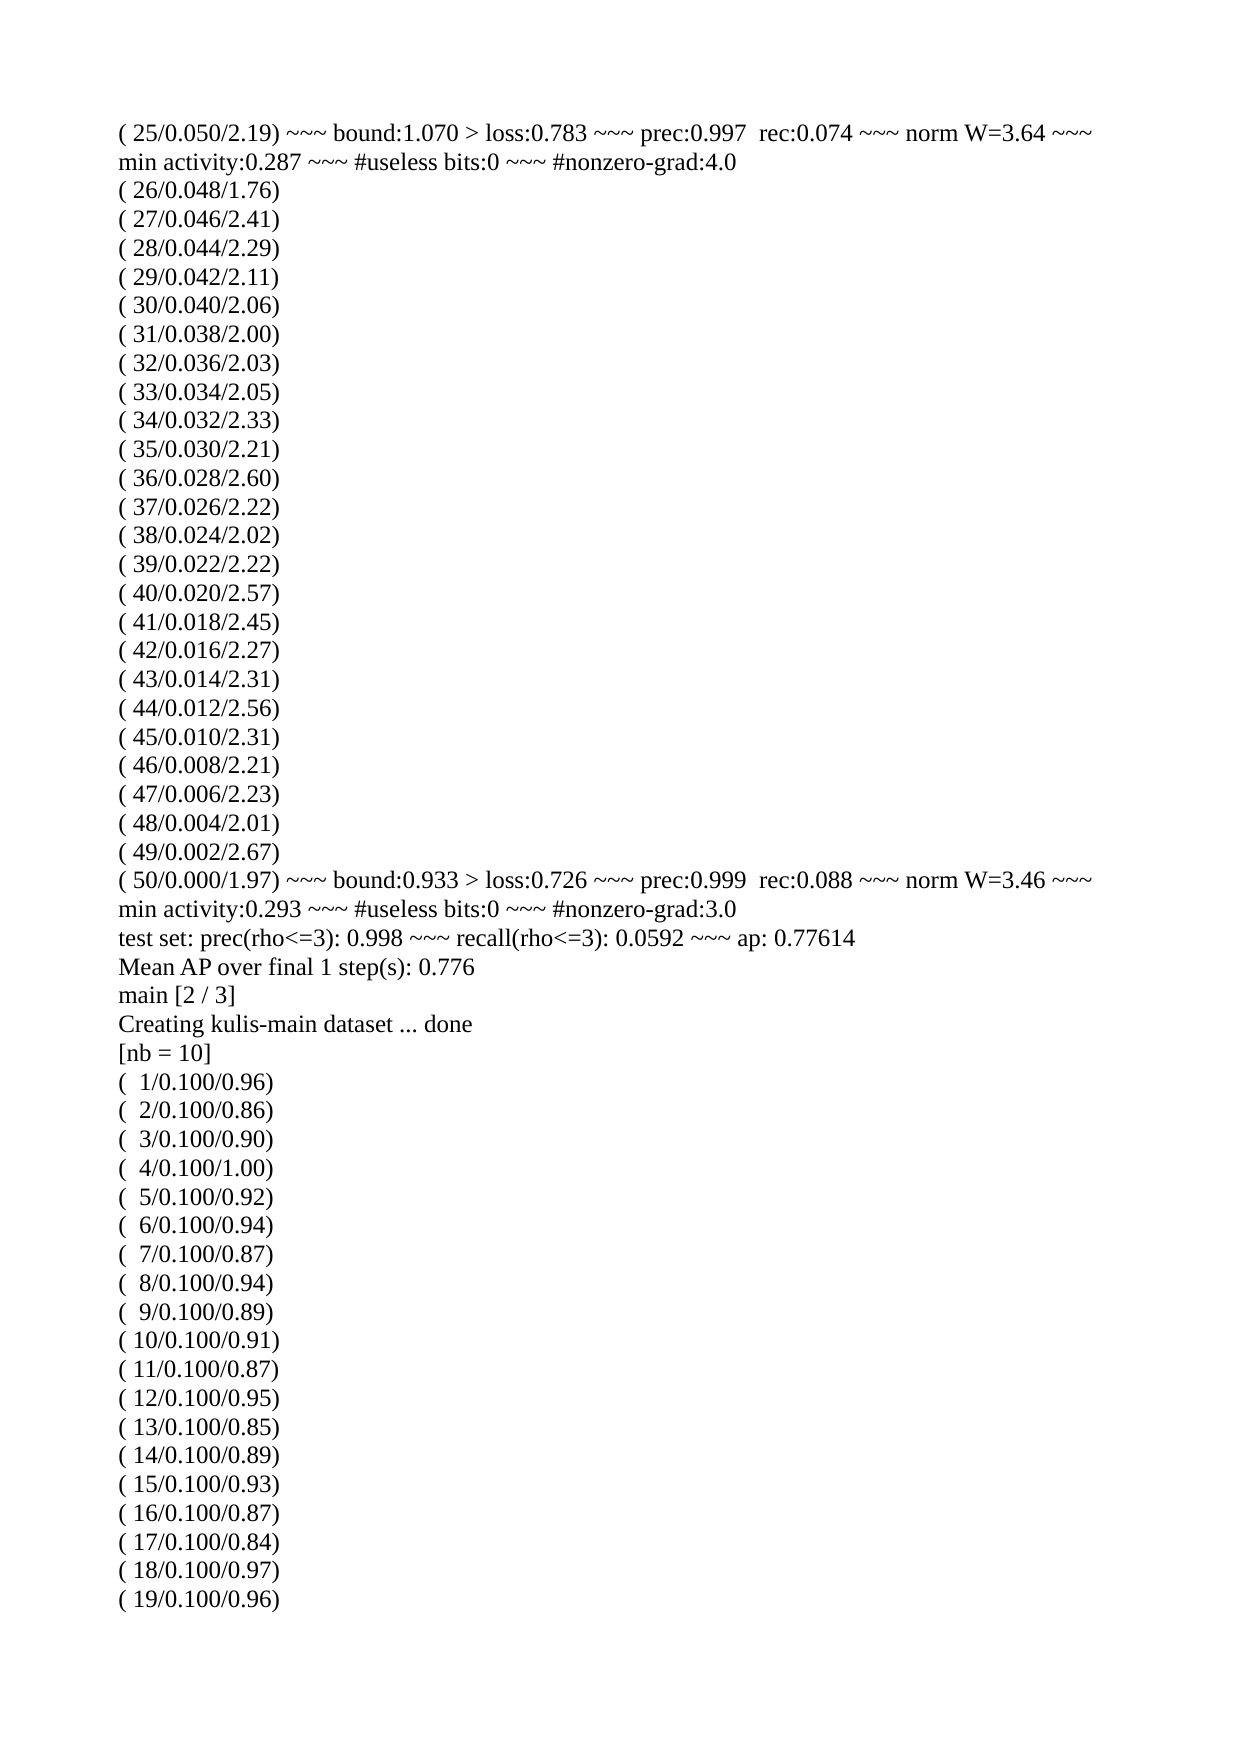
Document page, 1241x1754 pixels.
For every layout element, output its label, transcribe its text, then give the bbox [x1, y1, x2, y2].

text ( 43/0.014/2.31) [118, 664, 1122, 693]
text main [2 / 3] [118, 981, 1122, 1009]
text ( 42/0.016/2.27) [118, 636, 1122, 664]
text ( 16/0.100/0.87) [118, 1498, 1122, 1527]
text ( 9/0.100/0.89) [118, 1297, 1122, 1326]
text ( 32/0.036/2.03) [118, 348, 1122, 377]
text ( 47/0.006/2.23) [118, 779, 1122, 808]
text ( 44/0.012/2.56) [118, 693, 1122, 722]
text ( 39/0.022/2.22) [118, 549, 1122, 578]
text ( 11/0.100/0.87) [118, 1354, 1122, 1383]
text ( 27/0.046/2.41) [118, 204, 1122, 233]
text ( 30/0.040/2.06) [118, 291, 1122, 319]
text ( 34/0.032/2.33) [118, 406, 1122, 434]
text ( 50/0.000/1.97) ~~~ bound:0.933 > loss:0.726 ~~~ prec:0.999 rec:0.088 ~~~ norm W=3.46 ~~~ min activity:0.293 ~~~ #useless bits:0 ~~~ #nonzero-grad:3.0 [118, 866, 1122, 923]
text ( 12/0.100/0.95) [118, 1383, 1122, 1412]
text ( 18/0.100/0.97) [118, 1556, 1122, 1584]
text test set: prec(rho<=3): 0.998 ~~~ recall(rho<=3): 0.0592 ~~~ ap: 0.77614 [118, 923, 1122, 952]
text ( 19/0.100/0.96) [118, 1584, 1122, 1613]
text ( 35/0.030/2.21) [118, 434, 1122, 463]
text ( 4/0.100/1.00) [118, 1153, 1122, 1182]
text ( 13/0.100/0.85) [118, 1412, 1122, 1441]
text Mean AP over final 1 step(s): 0.776 [118, 952, 1122, 981]
text ( 6/0.100/0.94) [118, 1211, 1122, 1239]
text ( 38/0.024/2.02) [118, 521, 1122, 549]
text Creating kulis-main dataset ... done [118, 1009, 1122, 1038]
text ( 5/0.100/0.92) [118, 1182, 1122, 1211]
text ( 17/0.100/0.84) [118, 1527, 1122, 1556]
text ( 48/0.004/2.01) [118, 808, 1122, 837]
text ( 28/0.044/2.29) [118, 233, 1122, 262]
text ( 37/0.026/2.22) [118, 492, 1122, 521]
text ( 26/0.048/1.76) [118, 176, 1122, 204]
text ( 46/0.008/2.21) [118, 751, 1122, 779]
text ( 2/0.100/0.86) [118, 1096, 1122, 1124]
text ( 41/0.018/2.45) [118, 607, 1122, 636]
text ( 15/0.100/0.93) [118, 1469, 1122, 1498]
text ( 25/0.050/2.19) ~~~ bound:1.070 > loss:0.783 ~~~ prec:0.997 rec:0.074 ~~~ norm W=3.64 ~~~ min activity:0.287 ~~~ #useless bits:0 ~~~ #nonzero-grad:4.0 [118, 118, 1122, 176]
text ( 29/0.042/2.11) [118, 262, 1122, 291]
text ( 10/0.100/0.91) [118, 1326, 1122, 1354]
text ( 45/0.010/2.31) [118, 722, 1122, 751]
text ( 8/0.100/0.94) [118, 1268, 1122, 1297]
text ( 7/0.100/0.87) [118, 1239, 1122, 1268]
text ( 1/0.100/0.96) [118, 1067, 1122, 1096]
text ( 31/0.038/2.00) [118, 319, 1122, 348]
text ( 40/0.020/2.57) [118, 578, 1122, 607]
text ( 49/0.002/2.67) [118, 837, 1122, 866]
text ( 33/0.034/2.05) [118, 377, 1122, 406]
text ( 3/0.100/0.90) [118, 1124, 1122, 1153]
text [nb = 10] [118, 1038, 1122, 1067]
text ( 14/0.100/0.89) [118, 1441, 1122, 1469]
text ( 36/0.028/2.60) [118, 463, 1122, 492]
